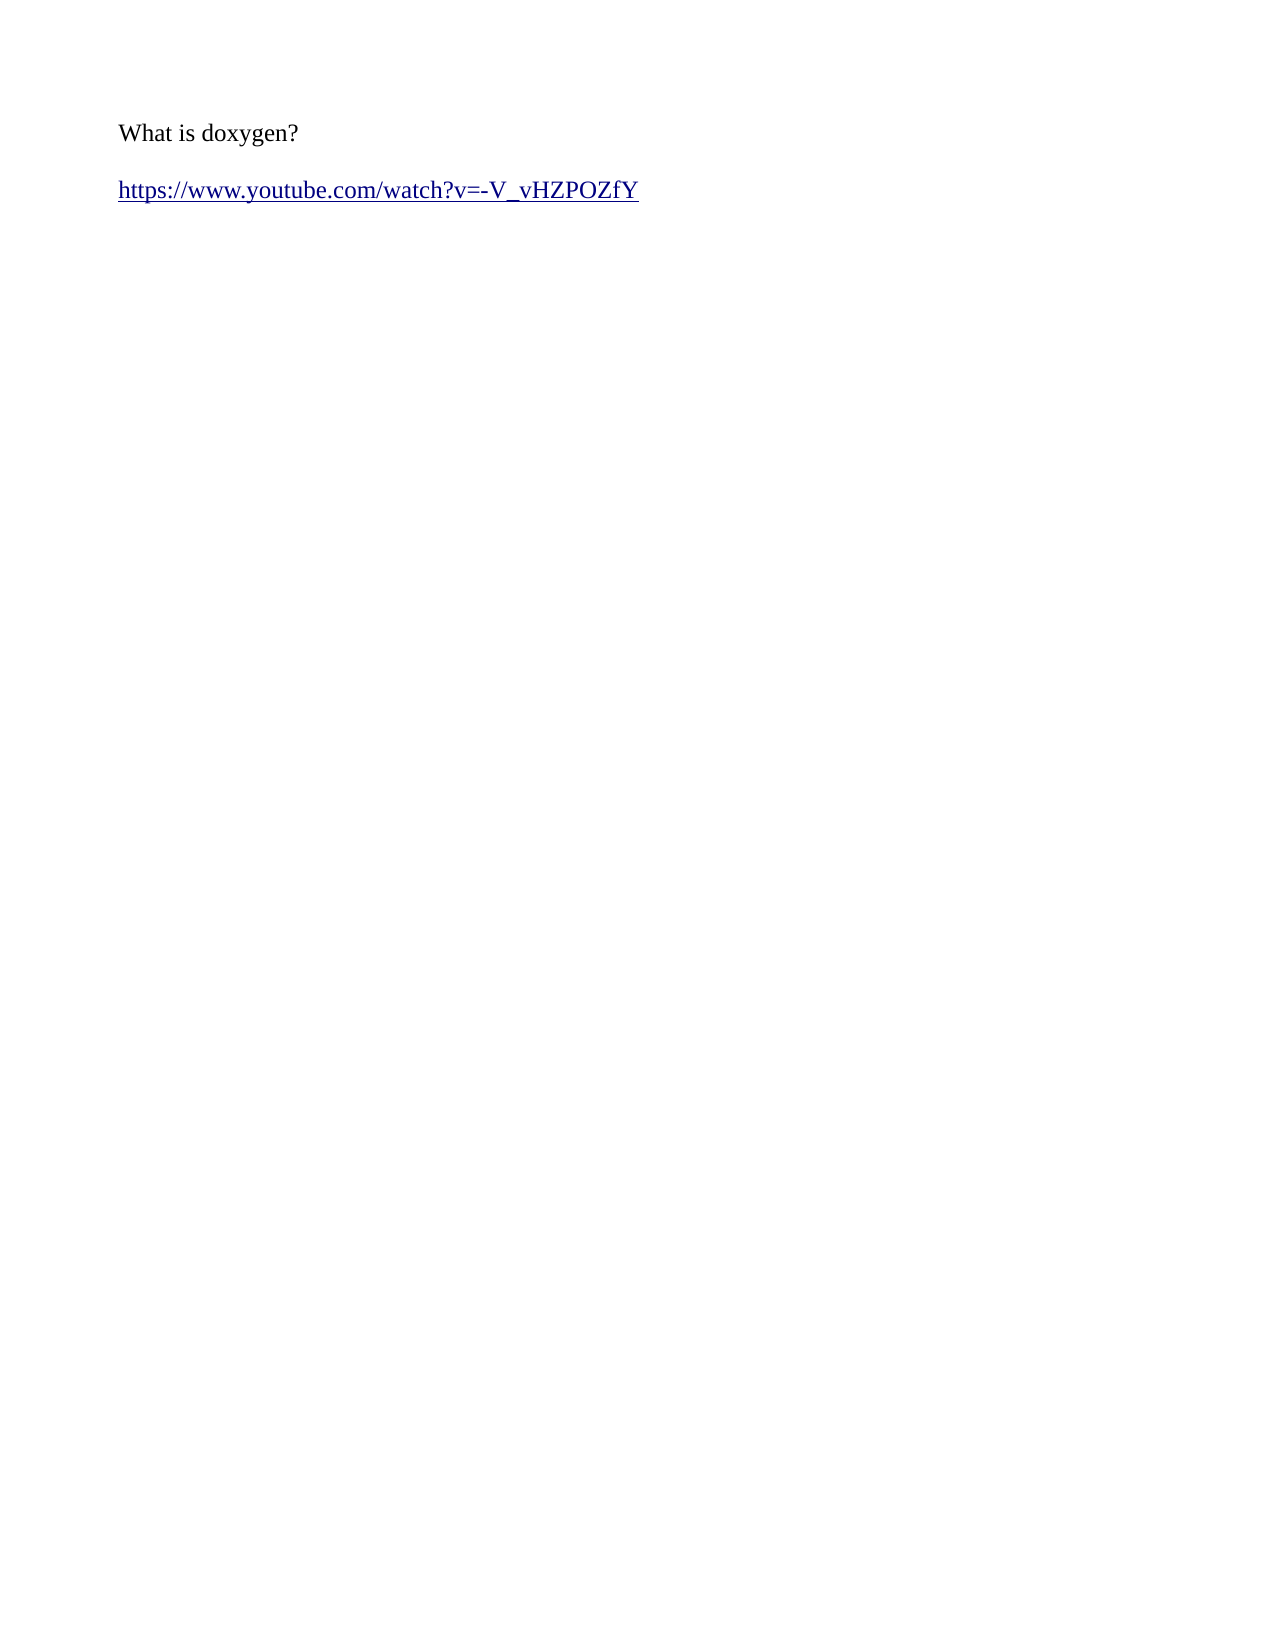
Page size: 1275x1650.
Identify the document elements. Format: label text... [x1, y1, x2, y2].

text https://www.youtube.com/watch?v=-V_vHZPOZfY [118, 176, 1157, 204]
text What is doxygen? [118, 118, 1157, 147]
